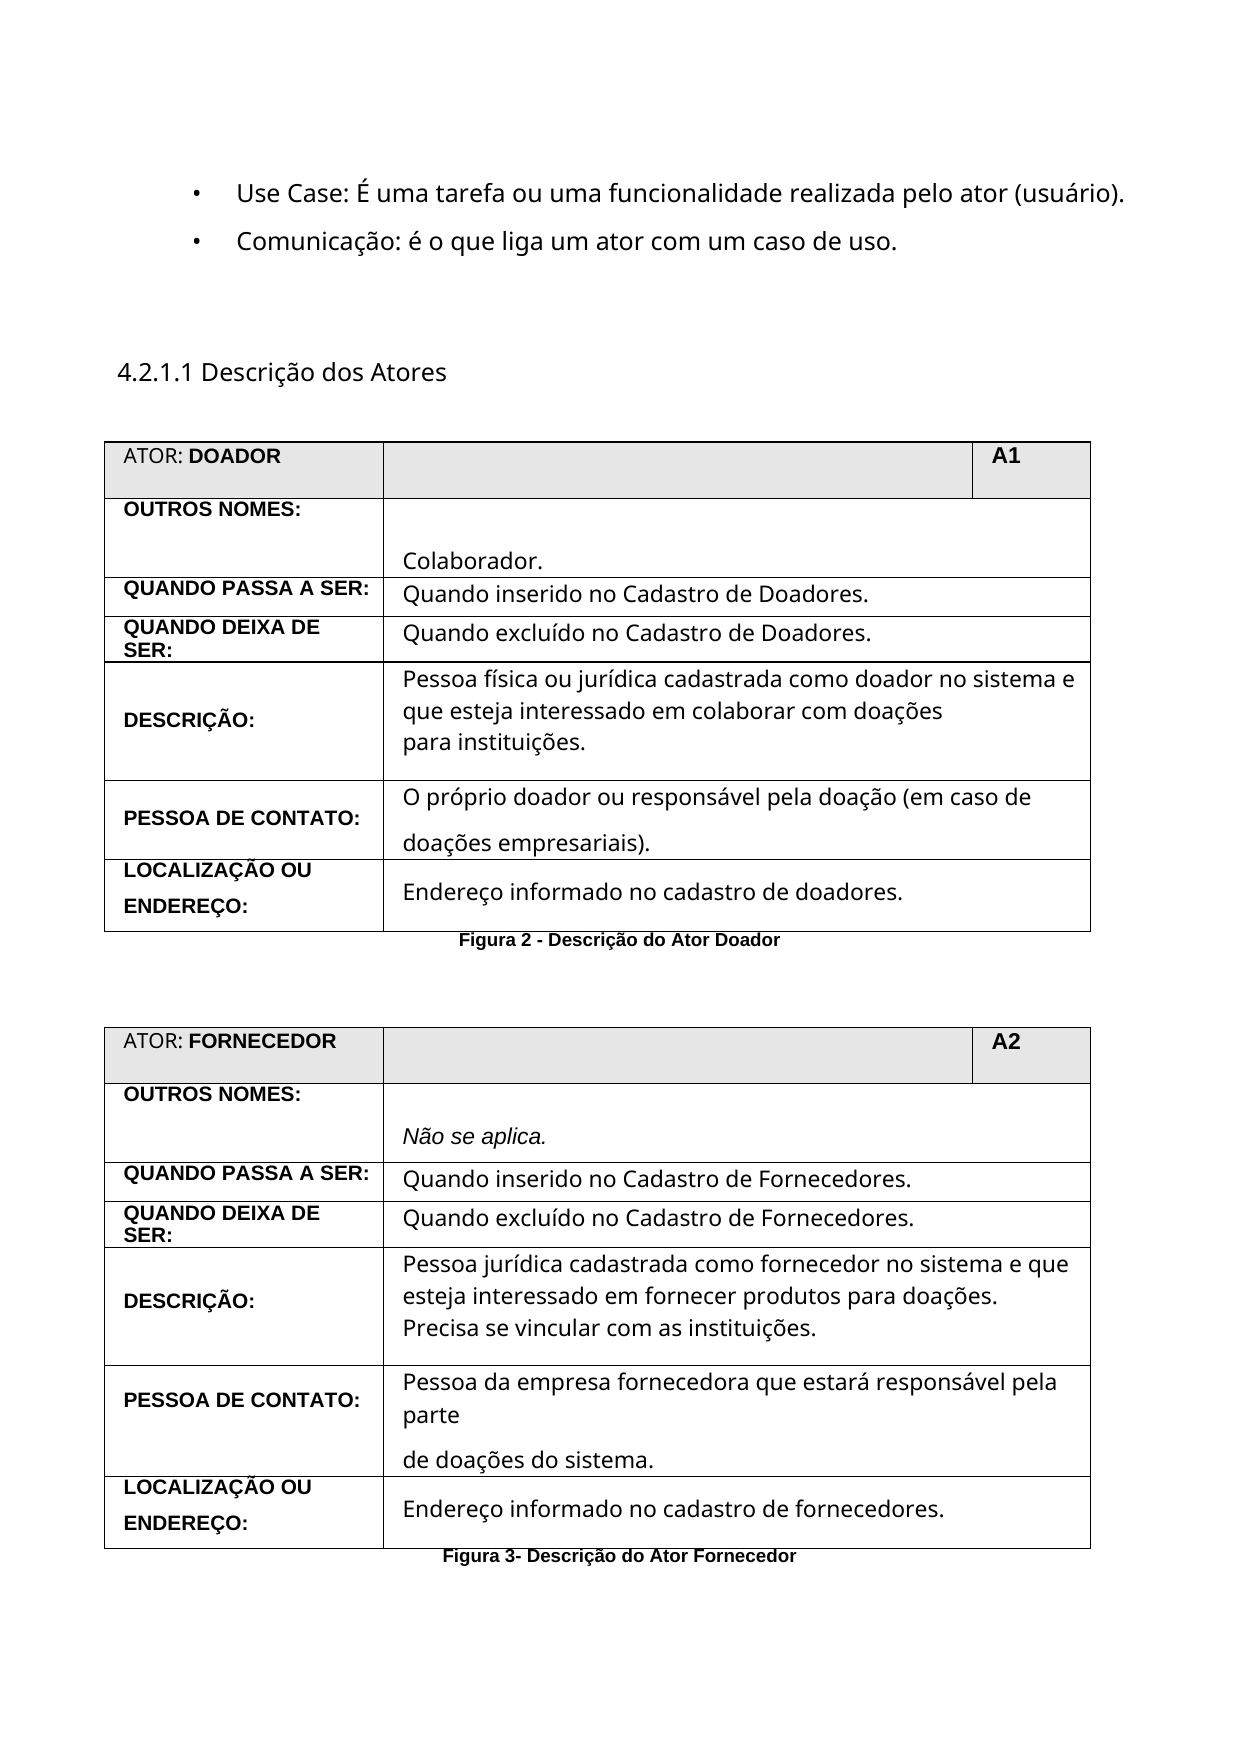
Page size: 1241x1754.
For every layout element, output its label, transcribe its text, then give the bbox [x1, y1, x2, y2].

table_cell Pessoa jurídica cadastrada como fornecedor no sistema e que esteja interessado em fornecer produtos para doações. Precisa se vincular com as instituições. [384, 1248, 1090, 1365]
table_cell QUANDO DEIXA DE SER: [105, 1202, 383, 1247]
table_cell Endereço informado no cadastro de fornecedores. [384, 1477, 1090, 1547]
table_cell QUANDO PASSA A SER: [105, 578, 383, 616]
table_cell Pessoa física ou jurídica cadastrada como doador no sistema e que esteja interessado em colaborar com doações para instituições. [384, 663, 1090, 780]
table_cell Quando excluído no Cadastro de Doadores. [384, 617, 1090, 661]
table_header A1 [973, 443, 1090, 498]
table_header ATOR: DOADOR [105, 443, 383, 498]
table_cell DESCRIÇÃO: [105, 663, 383, 780]
table_cell LOCALIZAÇÃO OU ENDEREÇO: [105, 860, 383, 931]
text 4.2.1.1 Descrição dos Atores [117, 355, 1146, 389]
table_header A2 [973, 1028, 1090, 1083]
table_cell Endereço informado no cadastro de doadores. [384, 860, 1090, 931]
table_cell O próprio doador ou responsável pela doação (em caso de doações empresariais). [384, 781, 1090, 859]
table_header [384, 1028, 972, 1083]
table_header ATOR: FORNECEDOR [105, 1028, 383, 1083]
table_cell Colaborador. [384, 499, 1090, 577]
table_cell Pessoa da empresa fornecedora que estará responsável pela parte de doações do sistema. [384, 1366, 1090, 1476]
table_header [384, 443, 972, 498]
list Comunicação: é o que liga um ator com um caso de uso. [192, 224, 1146, 258]
table_cell Quando excluído no Cadastro de Fornecedores. [384, 1202, 1090, 1247]
table_cell LOCALIZAÇÃO OU ENDEREÇO: [105, 1477, 383, 1547]
table_cell QUANDO DEIXA DE SER: [105, 617, 383, 661]
table_cell PESSOA DE CONTATO: [105, 781, 383, 859]
table_cell Quando inserido no Cadastro de Doadores. [384, 578, 1090, 616]
list Use Case: É uma tarefa ou uma funcionalidade realizada pelo ator (usuário). [192, 176, 1146, 209]
table_cell Quando inserido no Cadastro de Fornecedores. [384, 1163, 1090, 1201]
table_cell OUTROS NOMES: [105, 499, 383, 577]
table_cell Não se aplica. [384, 1084, 1090, 1162]
table_cell DESCRIÇÃO: [105, 1248, 383, 1365]
text Figura 2 - Descrição do Ator Doador [155, 932, 1084, 950]
table_cell QUANDO PASSA A SER: [105, 1163, 383, 1201]
table_cell OUTROS NOMES: [105, 1084, 383, 1162]
table_cell PESSOA DE CONTATO: [105, 1366, 383, 1476]
text Figura 3- Descrição do Ator Fornecedor [155, 1549, 1084, 1566]
